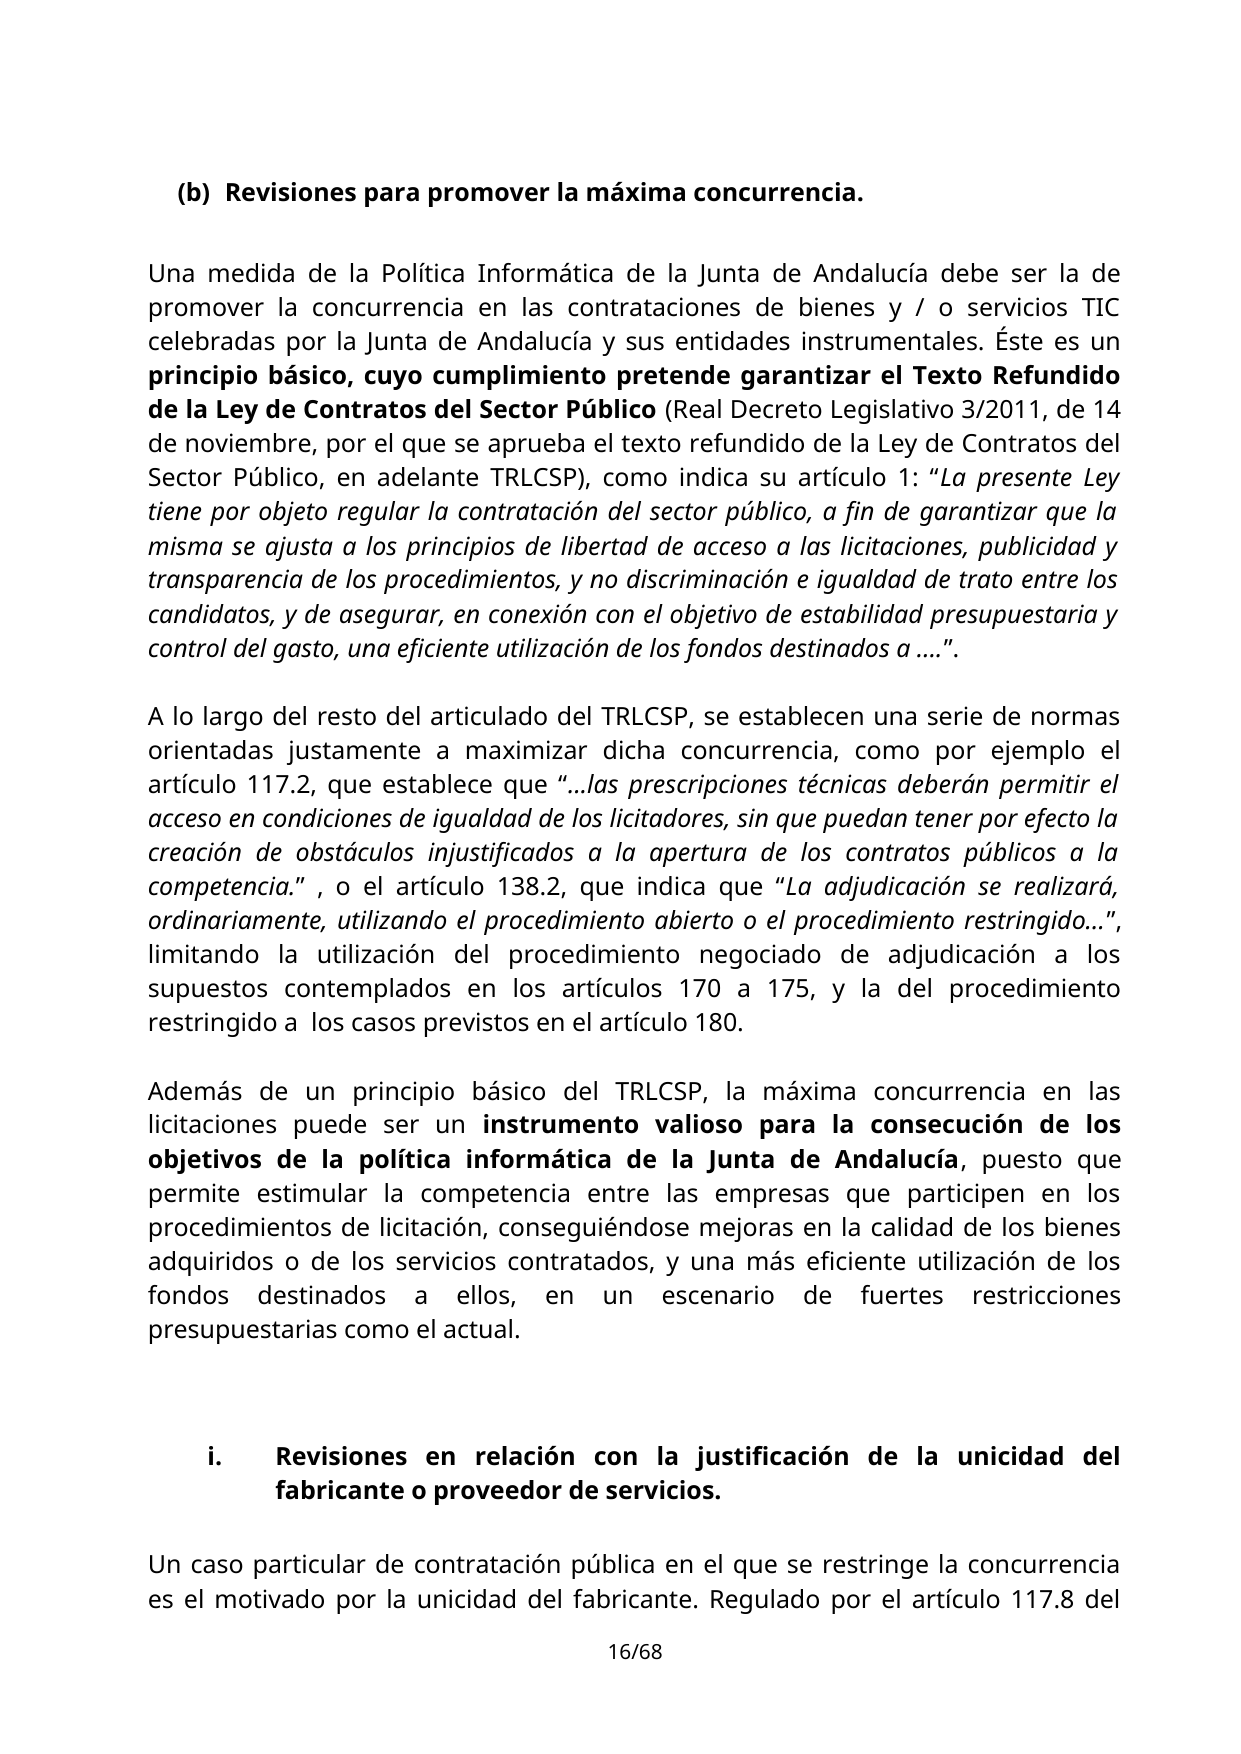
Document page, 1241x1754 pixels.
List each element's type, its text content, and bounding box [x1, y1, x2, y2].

subtitle Revisiones para promover la máxima concurrencia. [177, 175, 1122, 209]
subtitle Revisiones en relación con la justificación de la unicidad del fabricante o proveedor de servicios. [201, 1439, 1122, 1507]
text A lo largo del resto del articulado del TRLCSP, se establecen una serie de normas orientadas justamente a maximizar dicha concurrencia, como por ejemplo el artículo 117.2, que establece que “...las prescripciones técnicas deberán permitir el acceso en condiciones de igualdad de los licitadores, sin que puedan tener por efecto la creación de obstáculos injustificados a la apertura de los contratos públicos a la competencia.” , o el artículo 138.2, que indica que “La adjudicación se realizará, ordinariamente, utilizando el procedimiento abierto o el procedimiento restringido...”, limitando la utilización del procedimiento negociado de adjudicación a los supuestos contemplados en los artículos 170 a 175, y la del procedimiento restringido a los casos previstos en el artículo 180. [148, 698, 1122, 1039]
text Además de un principio básico del TRLCSP, la máxima concurrencia en las licitaciones puede ser un instrumento valioso para la consecución de los objetivos de la política informática de la Junta de Andalucía, puesto que permite estimular la competencia entre las empresas que participen en los procedimientos de licitación, conseguiéndose mejoras en la calidad de los bienes adquiridos o de los servicios contratados, y una más eficiente utilización de los fondos destinados a ellos, en un escenario de fuertes restricciones presupuestarias como el actual. [148, 1073, 1122, 1346]
text Un caso particular de contratación pública en el que se restringe la concurrencia es el motivado por la unicidad del fabricante. Regulado por el artículo 117.8 del [148, 1547, 1122, 1615]
text Una medida de la Política Informática de la Junta de Andalucía debe ser la de promover la concurrencia en las contrataciones de bienes y / o servicios TIC celebradas por la Junta de Andalucía y sus entidades instrumentales. Éste es un principio básico, cuyo cumplimiento pretende garantizar el Texto Refundido de la Ley de Contratos del Sector Público (Real Decreto Legislativo 3/2011, de 14 de noviembre, por el que se aprueba el texto refundido de la Ley de Contratos del Sector Público, en adelante TRLCSP), como indica su artículo 1: “La presente Ley tiene por objeto regular la contratación del sector público, a fin de garantizar que la misma se ajusta a los principios de libertad de acceso a las licitaciones, publicidad y transparencia de los procedimientos, y no discriminación e igualdad de trato entre los candidatos, y de asegurar, en conexión con el objetivo de estabilidad presupuestaria y control del gasto, una eficiente utilización de los fondos destinados a ....”. [148, 256, 1122, 664]
